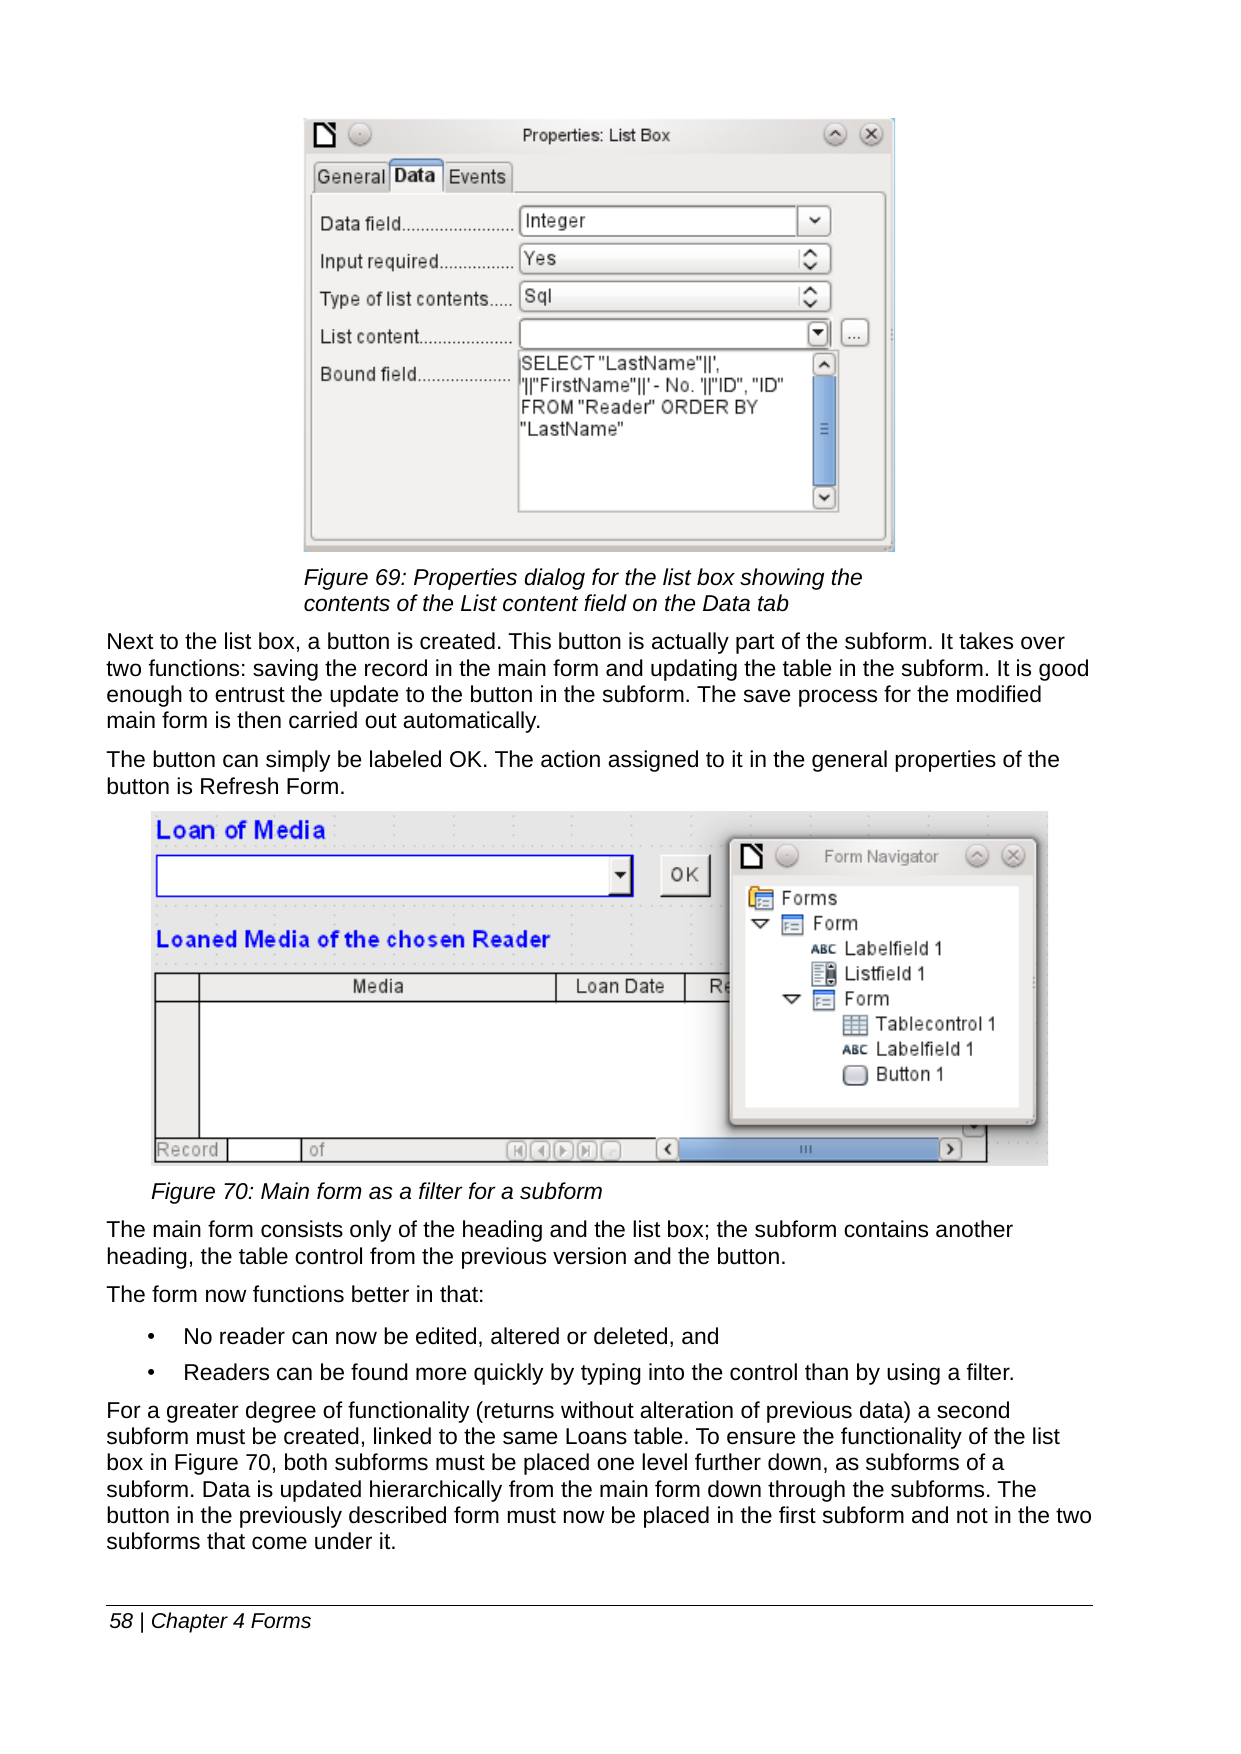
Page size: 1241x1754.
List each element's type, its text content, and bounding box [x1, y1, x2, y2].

text Figure 70: Main form as a filter for a subform [151, 1178, 1048, 1204]
text Figure 69: Properties dialog for the list box showing the contents of the List content field on the Data tab [303, 564, 895, 616]
text The form now functions better in that: [106, 1281, 1093, 1308]
text The main form consists only of the heading and the list box; the subform contains another heading, the table control from the previous version and the button. [106, 1216, 1093, 1269]
picture [150, 811, 1049, 1166]
list Readers can be found more quickly by typing into the control than by using a filter. [144, 1356, 1093, 1388]
text Next to the list box, a button is created. This button is actually part of the subform. It takes over two functions: saving the record in the main form and updating the table in the subform. It is good enough to entrust the update to the button in the subform. The save process for the modified main form is then carried out automatically. [106, 628, 1093, 734]
text For a greater degree of functionality (returns without alteration of previous data) a second subform must be created, linked to the same Loans table. To ensure the functionality of the list box in Figure 70, both subforms must be placed one level further down, as subforms of a subform. Data is updated hierarchically from the main form down through the subforms. The button in the previously described form must now be placed in the first subform and not in the two subforms that come under it. [106, 1397, 1093, 1555]
list No reader can now be edited, altered or deleted, and [144, 1320, 1093, 1349]
text The button can simply be labeled OK. The action assigned to it in the general properties of the button is Refresh Form. [106, 746, 1093, 799]
picture [303, 118, 896, 552]
